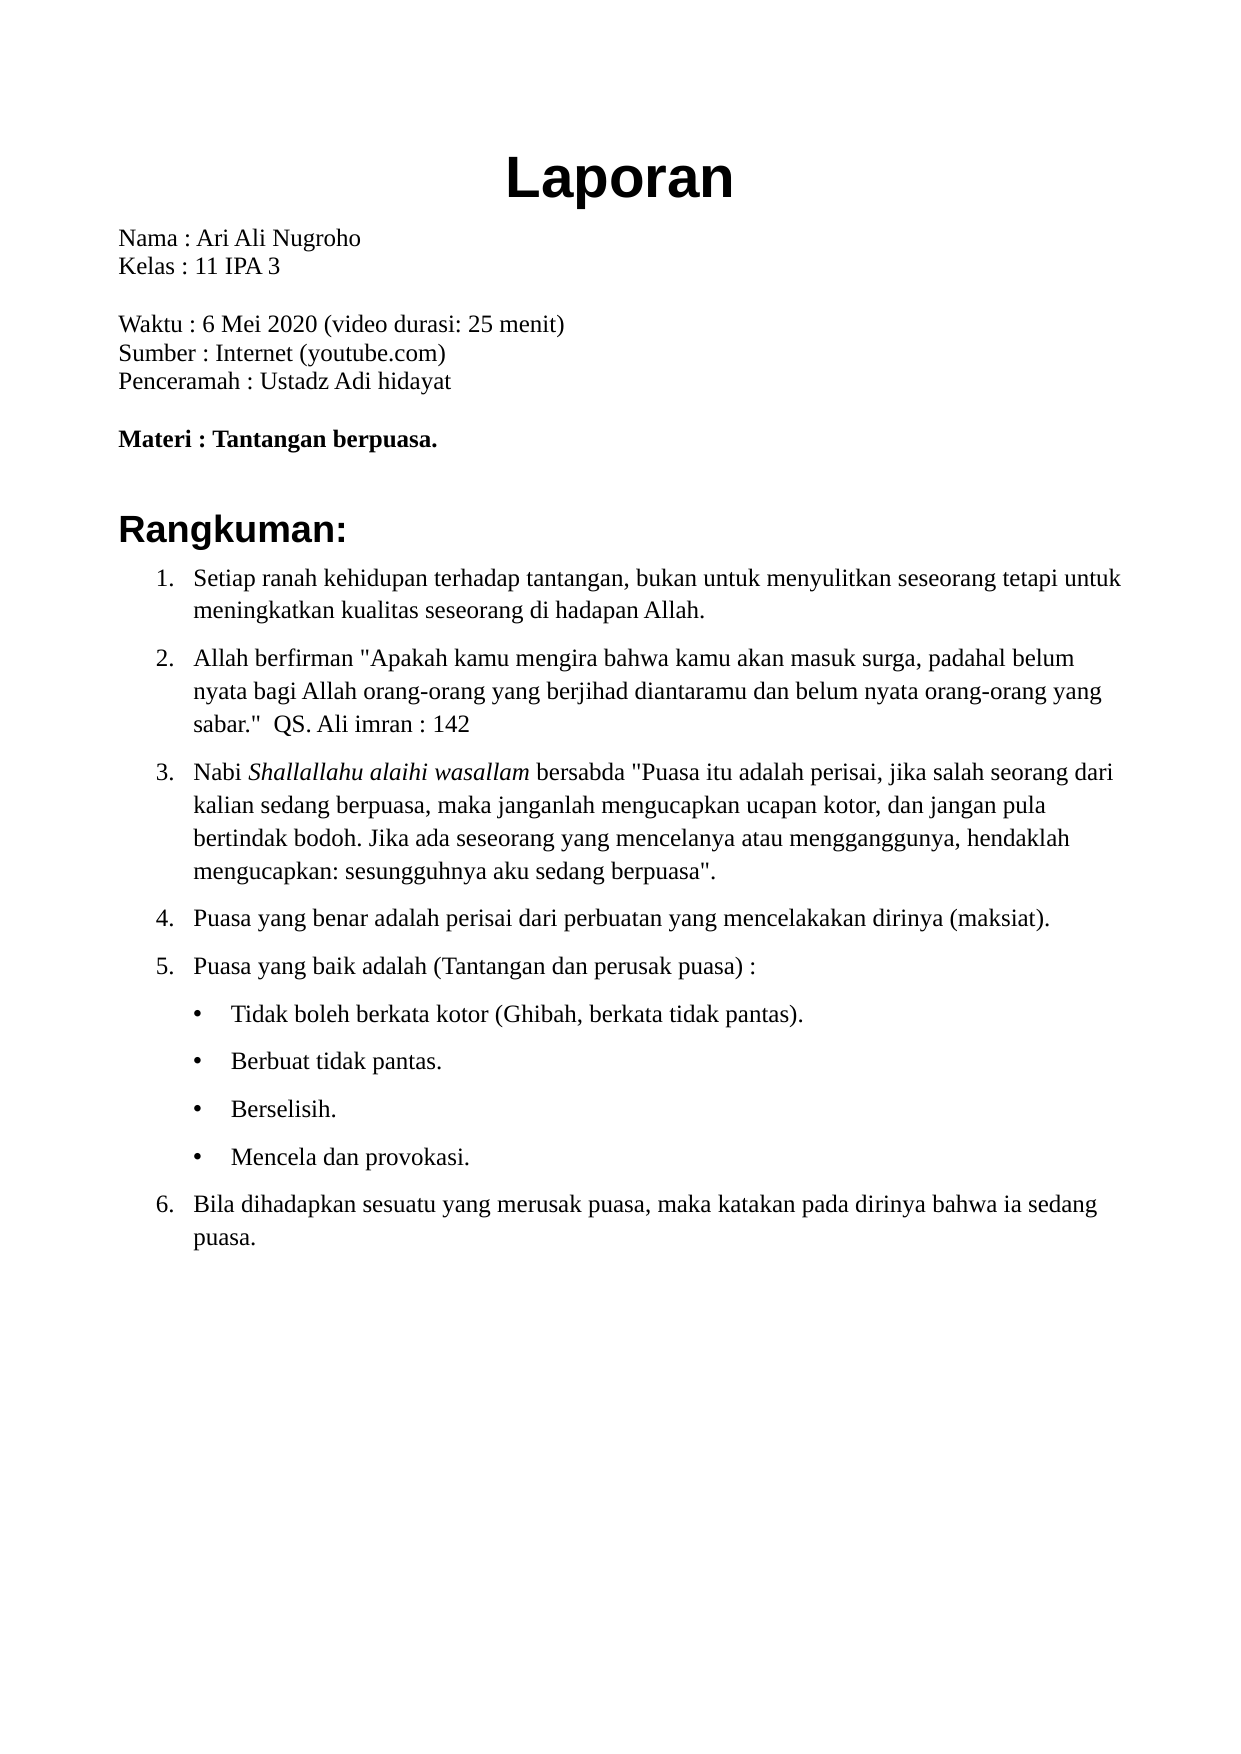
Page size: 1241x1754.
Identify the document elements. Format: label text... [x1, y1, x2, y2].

text Materi : Tantangan berpuasa. [118, 424, 1122, 453]
list Nabi Shallallahu alaihi wasallam bersabda "Puasa itu adalah perisai, jika salah seorang dari kalian sedang berpuasa, maka janganlah mengucapkan ucapan kotor, dan jangan pula bertindak bodoh. Jika ada seseorang yang mencelanya atau mengganggunya, hendaklah mengucapkan: sesungguhnya aku sedang berpuasa". [156, 757, 1122, 885]
text Penceramah : Ustadz Adi hidayat [118, 366, 1122, 395]
text Kelas : 11 IPA 3 [118, 251, 1122, 280]
list Puasa yang baik adalah (Tantangan dan perusak puasa) : [156, 951, 1122, 980]
list Mencela dan provokasi. [193, 1142, 1122, 1170]
subtitle Rangkuman: [118, 506, 1122, 550]
list Bila dihadapkan sesuatu yang merusak puasa, maka katakan pada dirinya bahwa ia sedang puasa. [156, 1189, 1122, 1251]
text Sumber : Internet (youtube.com) [118, 338, 1122, 366]
title Laporan [118, 143, 1122, 210]
list Setiap ranah kehidupan terhadap tantangan, bukan untuk menyulitkan seseorang tetapi untuk meningkatkan kualitas seseorang di hadapan Allah. [156, 563, 1122, 624]
text Nama : Ari Ali Nugroho [118, 223, 1122, 251]
text Waktu : 6 Mei 2020 (video durasi: 25 menit) [118, 309, 1122, 338]
list Tidak boleh berkata kotor (Ghibah, berkata tidak pantas). [193, 999, 1122, 1027]
list Allah berfirman "Apakah kamu mengira bahwa kamu akan masuk surga, padahal belum nyata bagi Allah orang-orang yang berjihad diantaramu dan belum nyata orang-orang yang sabar." QS. Ali imran : 142 [156, 643, 1122, 738]
list Berbuat tidak pantas. [193, 1046, 1122, 1075]
list Berselisih. [193, 1094, 1122, 1123]
list Puasa yang benar adalah perisai dari perbuatan yang mencelakakan dirinya (maksiat). [156, 903, 1122, 932]
